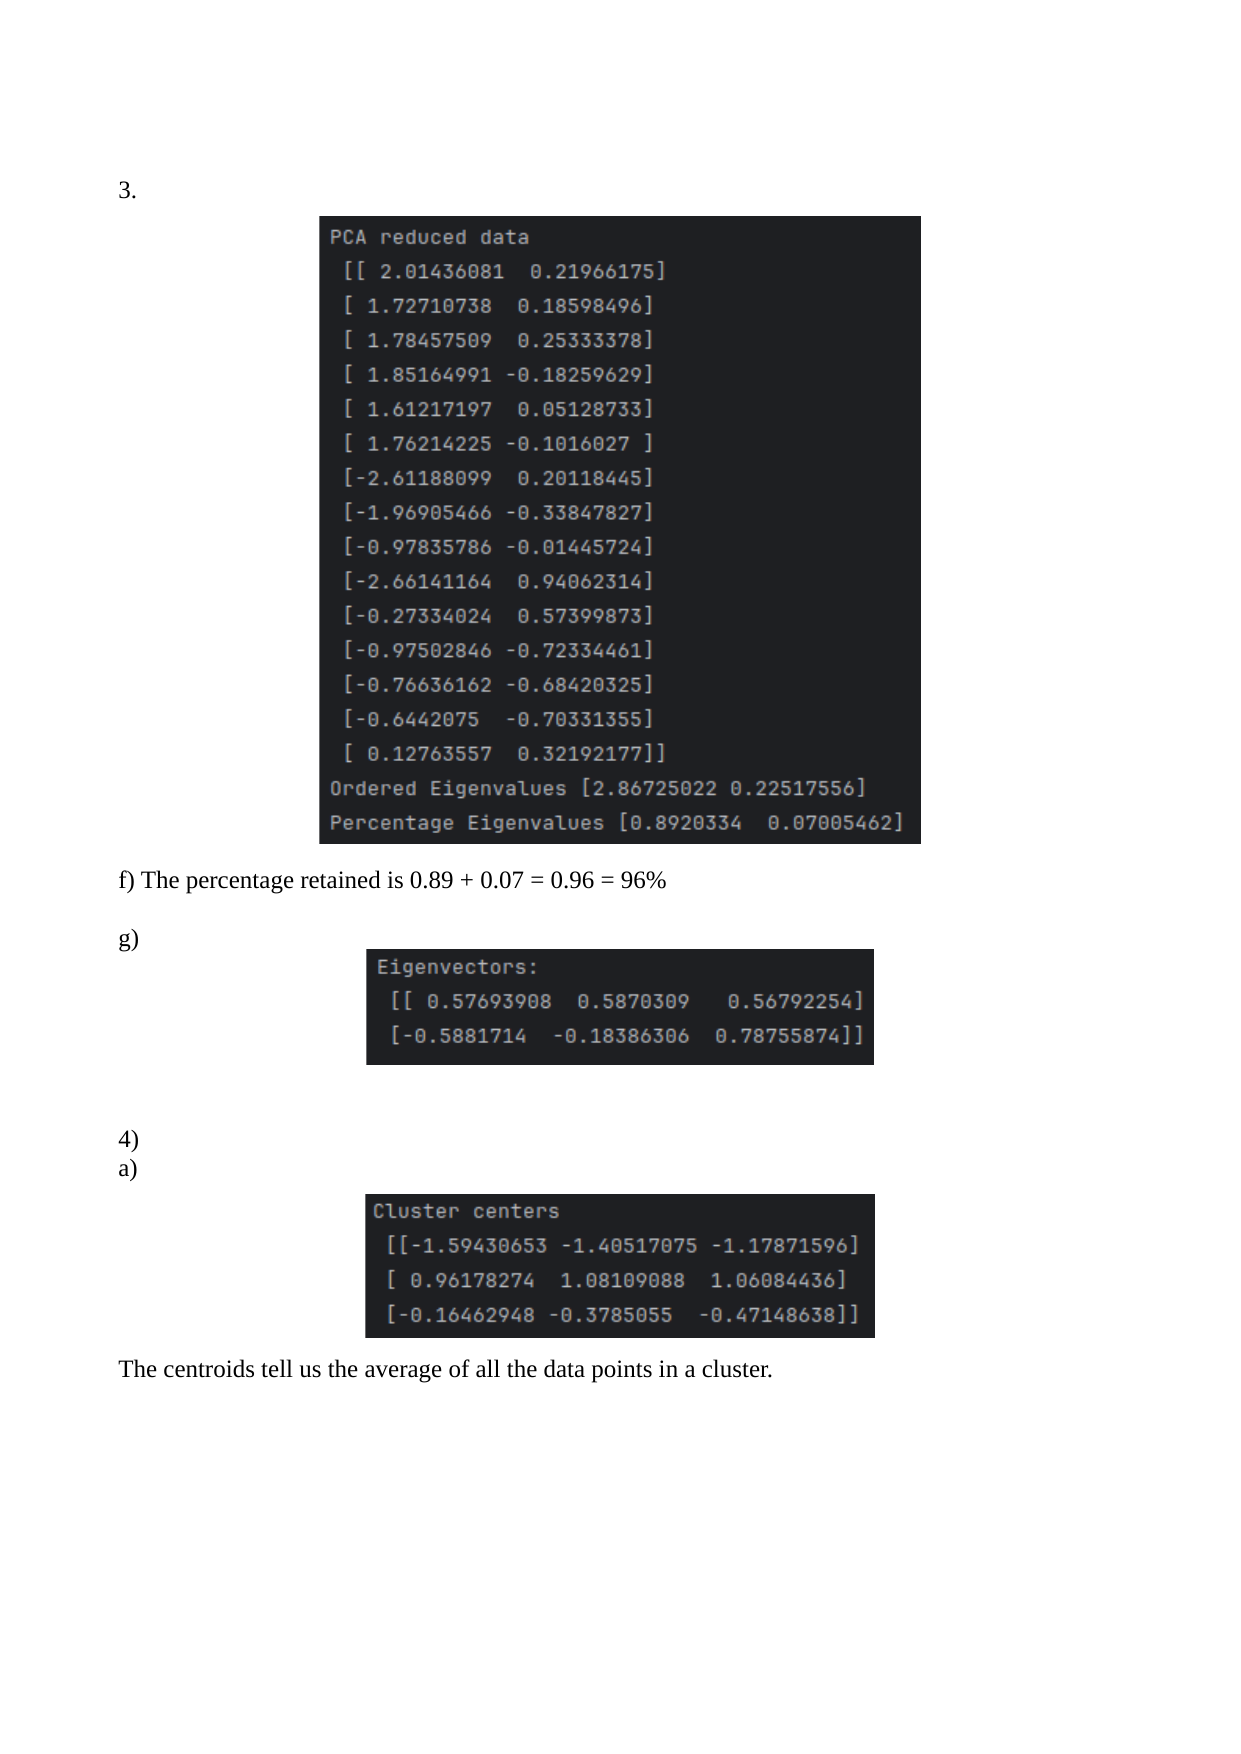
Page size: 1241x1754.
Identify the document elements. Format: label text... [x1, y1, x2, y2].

picture [319, 216, 921, 844]
text a) [118, 1153, 1122, 1182]
text 3. [118, 176, 1122, 204]
text f) The percentage retained is 0.89 + 0.07 = 0.96 = 96% [118, 866, 1122, 894]
picture [365, 1194, 875, 1338]
text g) [118, 923, 1122, 952]
text 4) [118, 1124, 1122, 1153]
text The centroids tell us the average of all the data points in a cluster. [118, 1354, 1122, 1383]
picture [366, 949, 874, 1065]
